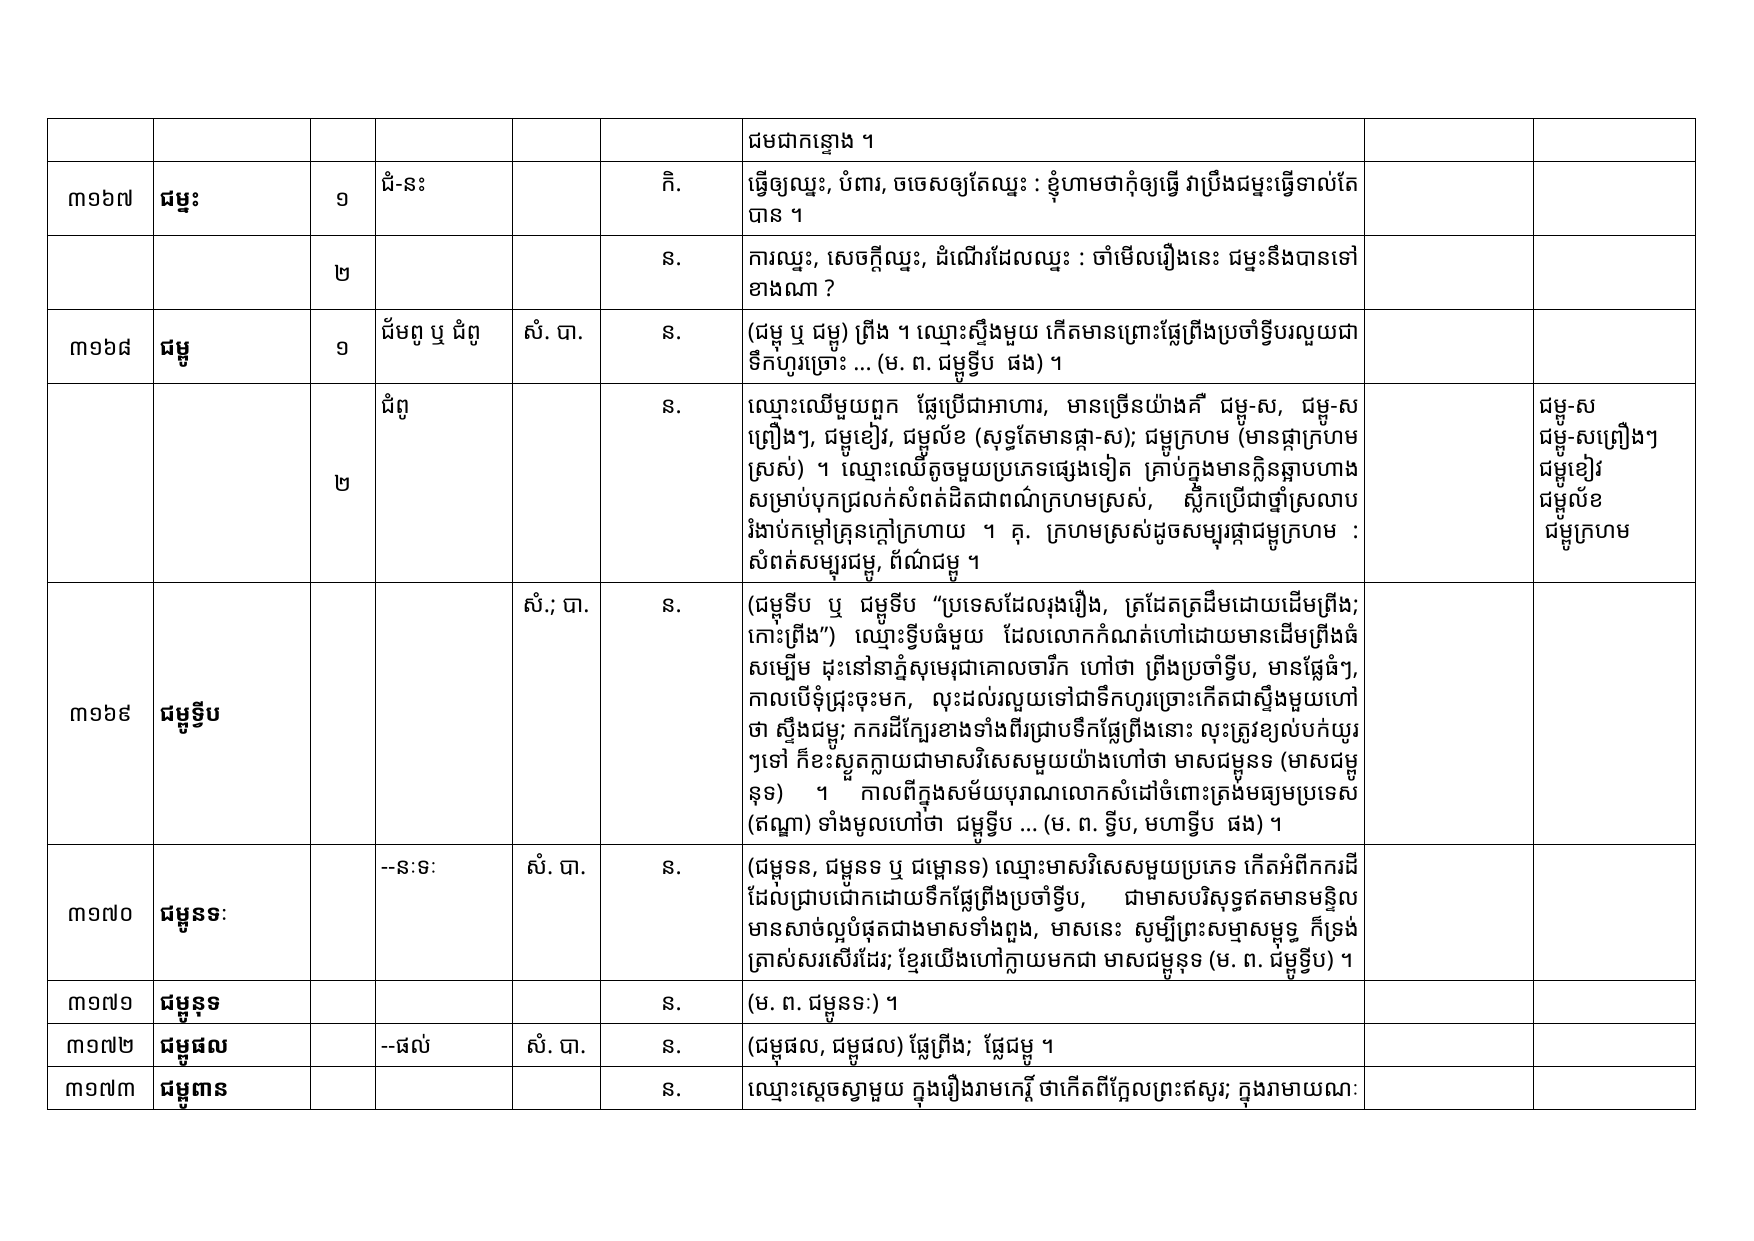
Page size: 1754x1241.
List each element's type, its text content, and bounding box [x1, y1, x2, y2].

table_cell [376, 981, 512, 1023]
table_cell [311, 1067, 375, 1109]
table_cell [1534, 119, 1695, 161]
table_cell [1534, 1024, 1695, 1066]
table_cell ១ [311, 162, 375, 235]
table_cell --នៈទៈ [376, 845, 512, 980]
table_cell [1534, 583, 1695, 844]
table_cell [154, 236, 310, 309]
table_cell [1534, 236, 1695, 309]
table_cell សំ.; បា. [513, 583, 600, 844]
table_cell ៣១៧២ [48, 1024, 153, 1066]
table_cell [376, 119, 512, 161]
table_cell --ផល់ [376, 1024, 512, 1066]
table_cell [1365, 384, 1533, 582]
table_cell [1365, 1067, 1533, 1109]
table_cell ១ [311, 310, 375, 383]
table_cell ការ​ឈ្នះ, សេចក្ដី​ឈ្នះ, ដំណើរ​ដែល​ឈ្នះ : ចាំ​មើល​រឿង​នេះ​ ជម្នះ​នឹង​បាន​ទៅ​ខាង​ណា ? [743, 236, 1364, 309]
table_cell ជម្ពូ-ស ជម្ពូ-ស​ព្រឿង​ៗ ជម្ពូ​ខៀវ ជម្ពូ​ល័ខ ជម្ពូ​ក្រហម [1534, 384, 1695, 582]
table_cell [154, 384, 310, 582]
table_cell [376, 236, 512, 309]
table_cell [1365, 583, 1533, 844]
table_cell ៣១៧១ [48, 981, 153, 1023]
table_cell (ជម្ពុទន, ជម្ពូនទ ឬ ជម្ពោនទ) ឈ្មោះ​មាស​វិសេស​មួយ​ប្រភេទ​ កើត​អំពី​កករ​ដី​ដែល​ជ្រាប​ជោក​ដោយ​ទឹក​ផ្លែ​ព្រីង​ប្រចាំ​ទ្វីប, ជា​មាស​បរិសុទ្ធ​ឥត​មាន​មន្ទិល មាន​សាច់​ល្អ​បំផុត​ជាង​មាស​ទាំង​ពួង, មាស​នេះ សូម្បី​ព្រះ​សម្មាសម្ពុទ្ធ ក៏​ទ្រង់​ត្រាស់​សរសើរ​ដែរ; ខ្មែរ​យើង​ហៅ​ក្លាយ​មក​ជា មាស​ជម្ពូ​នុទ (ម. ព. ជម្ពូទ្វីប) ។ [743, 845, 1364, 980]
table_cell [1365, 310, 1533, 383]
table_cell (ម. ព. ជម្ពូនទៈ) ។ [743, 981, 1364, 1023]
table_cell [513, 981, 600, 1023]
table_cell [48, 384, 153, 582]
table_cell ន. [601, 310, 742, 383]
table_cell [1365, 1024, 1533, 1066]
table_cell [311, 981, 375, 1023]
table_cell ន. [601, 583, 742, 844]
table_cell ជម្ពូ [154, 310, 310, 383]
table_cell (ជម្ពុ ឬ ជម្ពូ) ព្រីង ។ ឈ្មោះ​ស្ទឹង​មួយ កើត​មាន​ព្រោះ​ផ្លែ​ព្រីង​ប្រចាំ​ទ្វីប​រលួយ​ជា​ទឹក​ហូរ​ច្រោះ ... (ម. ព. ជម្ពូទ្វីប ផង) ។ [743, 310, 1364, 383]
table_cell ជម្ពូពាន [154, 1067, 310, 1109]
table_cell ២ [311, 384, 375, 582]
table_cell [48, 119, 153, 161]
table_cell [513, 384, 600, 582]
table_cell [376, 1067, 512, 1109]
table_cell ន. [601, 845, 742, 980]
table_cell [513, 236, 600, 309]
table_cell [1365, 236, 1533, 309]
table_cell ៣១៦៨ [48, 310, 153, 383]
table_cell ជ័មពូ ឬ ជំពូ [376, 310, 512, 383]
table_cell [1365, 162, 1533, 235]
table_cell [311, 1024, 375, 1066]
table_cell ន. [601, 1024, 742, 1066]
table_cell [601, 119, 742, 161]
table_cell កិ. [601, 162, 742, 235]
table_cell ធ្វើ​ឲ្យ​ឈ្នះ, បំពារ, ចចេស​ឲ្យ​តែ​ឈ្នះ : ខ្ញុំ​ហាម​ថា​កុំ​ឲ្យ​ធ្វើ វា​ប្រឹង​ជម្នះ​ធ្វើ​ទាល់​តែ​បាន ។ [743, 162, 1364, 235]
table_cell សំ. បា. [513, 845, 600, 980]
table_cell [1534, 162, 1695, 235]
table_cell [311, 845, 375, 980]
table_cell ន. [601, 1067, 742, 1109]
table_cell [1534, 845, 1695, 980]
table_cell [513, 162, 600, 235]
table_cell សំ. បា. [513, 310, 600, 383]
table_cell ជម្ពូទ្វីប [154, 583, 310, 844]
table_cell [1365, 845, 1533, 980]
table_cell (ជម្ពុផល, ជម្ពូផល) ផ្លែ​ព្រីង; ផ្លែ​ជម្ពូ ។ [743, 1024, 1364, 1066]
table_cell ៣១៧០ [48, 845, 153, 980]
table_cell ៣១៦៩ [48, 583, 153, 844]
table_cell ជំ-នះ [376, 162, 512, 235]
table_cell ន. [601, 981, 742, 1023]
table_cell [1534, 310, 1695, 383]
table_cell ឈ្មោះ​ឈើ​មួយ​ពួក ផ្លែ​ប្រើ​ជា​អាហារ, មាន​ច្រើន​យ៉ាង​គឺ ជម្ពូ-ស, ជម្ពូ-ស​ព្រឿង​ៗ, ជម្ពូ​ខៀវ, ជម្ពូ​ល័ខ (សុទ្ធ​តែ​មាន​ផ្កា-ស); ជម្ពូ​ក្រហម (មាន​ផ្កា​ក្រហម​ស្រស់) ។ ឈ្មោះ​ឈើ​តូច​មួយ​ប្រភេទ​ផ្សេង​ទៀត គ្រាប់​ក្នុង​មាន​ក្លិន​ឆ្អាប​ហាង សម្រាប់​បុក​ជ្រលក់​​សំពត់​ដិត​ជា​ពណ៌​ក្រហម​ស្រស់, ស្លឹក​ប្រើ​ជា​ថ្នាំ​ស្រលាប​រំងាប់​កម្ដៅ​គ្រុន​ក្ដៅ​ក្រហាយ ។ គុ. ក្រហម​ស្រស់​ដូច​សម្បុរ​ផ្កា​ជម្ពូ​ក្រហម : សំពត់​សម្បុរ​ជម្ពូ, ព័ណ៌​ជម្ពូ ។ [743, 384, 1364, 582]
table_cell [513, 119, 600, 161]
table_cell [1365, 981, 1533, 1023]
table_cell ន. [601, 236, 742, 309]
table_cell [154, 119, 310, 161]
table_cell [1534, 981, 1695, 1023]
table_cell ជម្នះ [154, 162, 310, 235]
table_cell ៣១៧៣ [48, 1067, 153, 1109]
table_cell [513, 1067, 600, 1109]
table_cell ឈ្មោះ​ស្ដេច​ស្វា​មួយ ក្នុង​រឿង​រាម​កេរ្តិ៍ ថា​កើត​ពី​ក្អែល​ព្រះ​ឥសូរ; ក្នុង​រាមាយណៈ​ [743, 1067, 1364, 1109]
table_cell ៣១៦៧ [48, 162, 153, 235]
table_cell សំ. បា. [513, 1024, 600, 1066]
table_cell ជំពូ [376, 384, 512, 582]
table_cell ជម្ពូនទៈ [154, 845, 310, 980]
table_cell [311, 119, 375, 161]
table_cell ២ [311, 236, 375, 309]
table_cell [1365, 119, 1533, 161]
table_cell ជម្ពូផល [154, 1024, 310, 1066]
table_cell ន. [601, 384, 742, 582]
table_cell ជម​ជា​កន្ទោង ។ [743, 119, 1364, 161]
table_cell (ជម្ពុទីប ឬ ជម្ពូទីប “ប្រទេស​ដែល​រុងរឿង, ត្រដែត​ត្រដឹម​ដោយ​ដើម​ព្រីង; កោះ​ព្រីង”) ឈ្មោះ​ទ្វីប​ធំ​មួយ ដែល​លោក​កំណត់​ហៅ​ដោយ​មាន​ដើម​ព្រីង​ធំ​សម្បើម ដុះ​នៅ​នា​ភ្នំ​សុមេរុ​ជា​គោល​ចារឹក ហៅ​ថា ព្រីង​ប្រចាំ​ទ្វីប, មាន​ផ្លែ​ធំ​ៗ, កាល​បើ​ទុំ​ជ្រុះ​ចុះ​មក, លុះ​ដល់​រលួយ​ទៅ​ជា​ទឹក​ហូរ​ច្រោះ​កើត​ជា​ស្ទឹង​មួយ​ហៅ​ថា ស្ទឹង​ជម្ពូ; កករ​ដី​ក្បែរ​ខាង​ទាំង​ពីរ​ជ្រាប​ទឹក​ផ្លែ​ព្រីង​នោះ លុះ​ត្រូវ​ខ្យល់​បក់​យូរ​ៗ​ទៅ ក៏​ខះ​ស្ងួត​ក្លាយ​ជា​មាស​វិសេស​មួយ​យ៉ាង​ហៅ​ថា មាស​ជម្ពូ​នទ (មាស​ជម្ពូ​នុទ) ។ កាល​ពី​ក្នុង​សម័យ​បុរាណ​លោក​សំដៅ​ចំពោះ​ត្រង់​មធ្យម​ប្រទេស (ឥណ្ឌា) ទាំង​មូល​ហៅ​ថា ជម្ពូទ្វីប ... (ម. ព. ទ្វីប, មហា​ទ្វីប ផង) ។ [743, 583, 1364, 844]
table_cell ជម្ពូនុទ [154, 981, 310, 1023]
table_cell [1534, 1067, 1695, 1109]
table_cell [311, 583, 375, 844]
table_cell [48, 236, 153, 309]
table_cell [376, 583, 512, 844]
